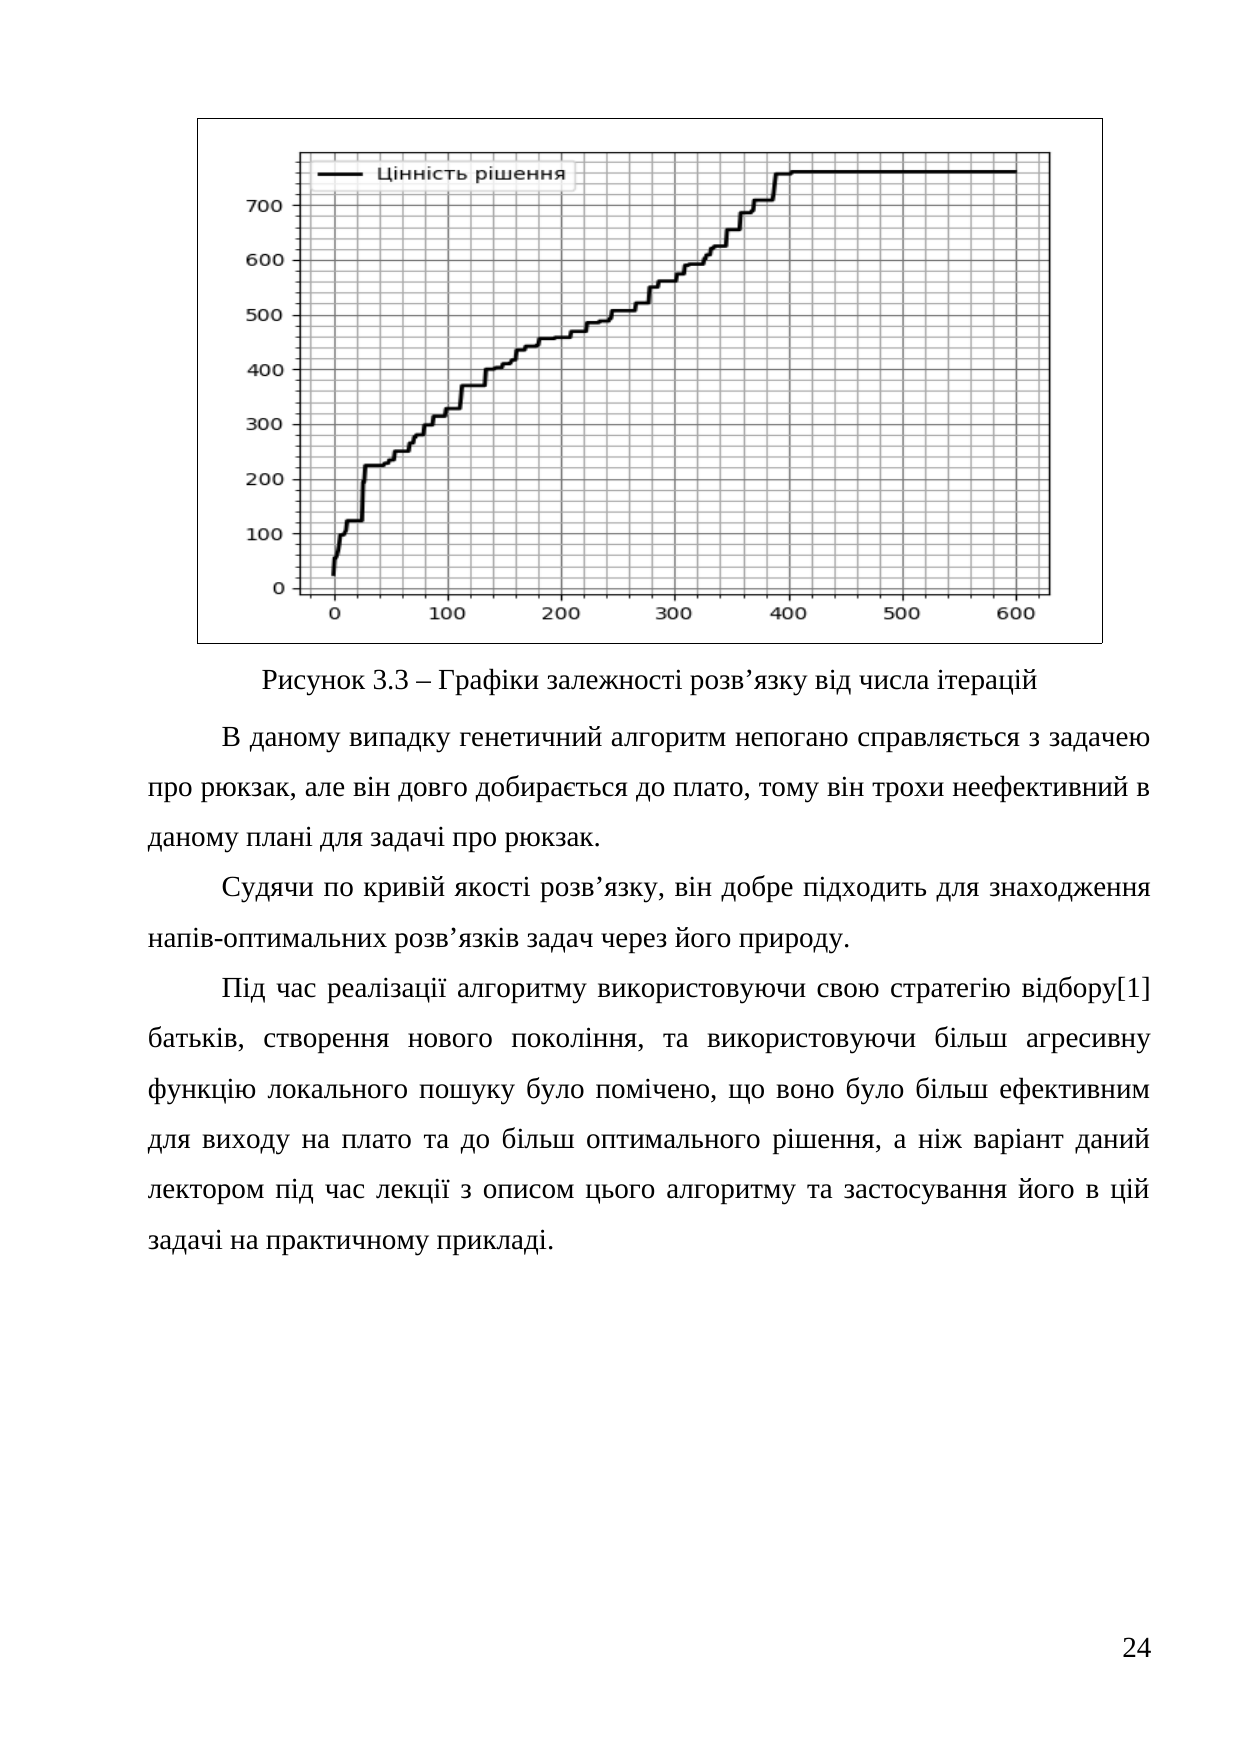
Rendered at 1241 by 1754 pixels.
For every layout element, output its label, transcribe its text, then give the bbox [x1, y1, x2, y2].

text Рисунок 3.3 – Графіки залежності розвʼязку від числа ітерацій [148, 193, 1152, 696]
text В даному випадку генетичний алгоритм непогано справляється з задачею про рюкзак, але він довго добирається до плато, тому він трохи неефективний в даному плані для задачі про рюкзак. [148, 719, 1152, 853]
picture [200, 121, 1099, 641]
text Під час реалізації алгоритму використовуючи свою стратегію відбору[1] батьків, створення нового покоління, та використовуючи більш агресивну функцію локального пошуку було помічено, що воно було більш ефективним для виходу на плато та до більш оптимального рішення, а ніж варіант даний лектором під час лекції з описом цього алгоритму та застосування його в цій задачі на практичному прикладі. [148, 970, 1152, 1255]
text Судячи по кривій якості розв’язку, він добре підходить для знаходження напів-оптимальних розв’язків задач через його природу. [148, 869, 1152, 953]
